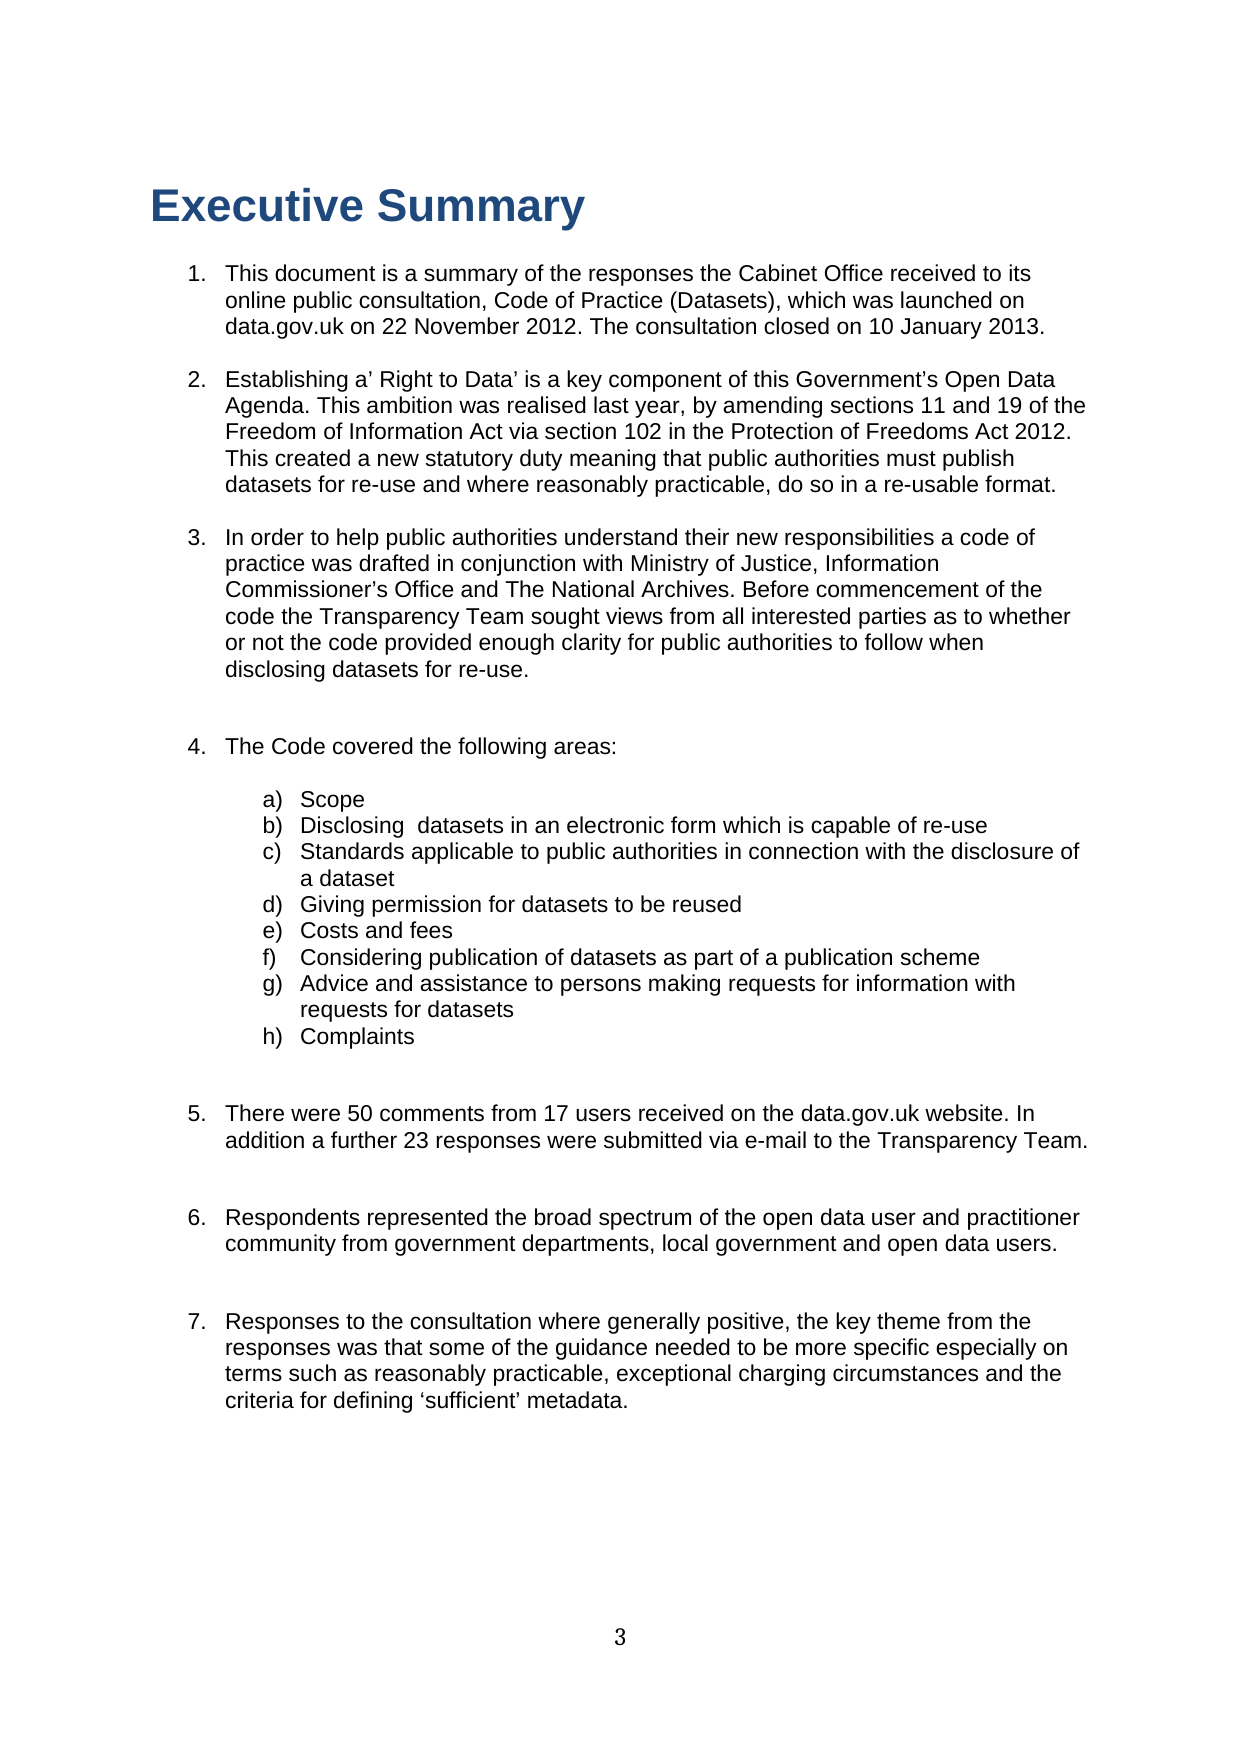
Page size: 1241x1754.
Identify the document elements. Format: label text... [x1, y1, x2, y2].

list Giving permission for datasets to be reused [262, 891, 1090, 917]
list Disclosing datasets in an electronic form which is capable of re-use [262, 812, 1090, 838]
list This document is a summary of the responses the Cabinet Office received to its online public consultation, Code of Practice (Datasets), which was launched on data.gov.uk on 22 November 2012. The consultation closed on 10 January 2013. [187, 260, 1090, 339]
text Executive Summary [150, 179, 1090, 231]
list Responses to the consultation where generally positive, the key theme from the responses was that some of the guidance needed to be more specific especially on terms such as reasonably practicable, exceptional charging circumstances and the criteria for defining ‘sufficient’ metadata. [187, 1308, 1090, 1413]
list Scope [262, 786, 1090, 812]
list Considering publication of datasets as part of a publication scheme [262, 944, 1090, 970]
list In order to help public authorities understand their new responsibilities a code of practice was drafted in conjunction with Ministry of Justice, Information Commissioner’s Office and The National Archives. Before commencement of the code the Transparency Team sought views from all interested parties as to whether or not the code provided enough clarity for public authorities to follow when disclosing datasets for re-use. [187, 524, 1090, 682]
list Standards applicable to public authorities in connection with the disclosure of a dataset [262, 838, 1090, 891]
list Respondents represented the broad spectrum of the open data user and practitioner community from government departments, local government and open data users. [187, 1204, 1090, 1257]
list Establishing a’ Right to Data’ is a key component of this Government’s Open Data Agenda. This ambition was realised last year, by amending sections 11 and 19 of the Freedom of Information Act via section 102 in the Protection of Freedoms Act 2012. This created a new statutory duty meaning that public authorities must publish datasets for re-use and where reasonably practicable, do so in a re-usable format. [187, 366, 1090, 497]
list There were 50 comments from 17 users received on the data.gov.uk website. In addition a further 23 responses were submitted via e-mail to the Transparency Team. [187, 1100, 1090, 1153]
list Costs and fees [262, 917, 1090, 944]
list Advice and assistance to persons making requests for information with requests for datasets [262, 970, 1090, 1023]
list Complaints [262, 1023, 1090, 1049]
list The Code covered the following areas: [187, 733, 1090, 759]
